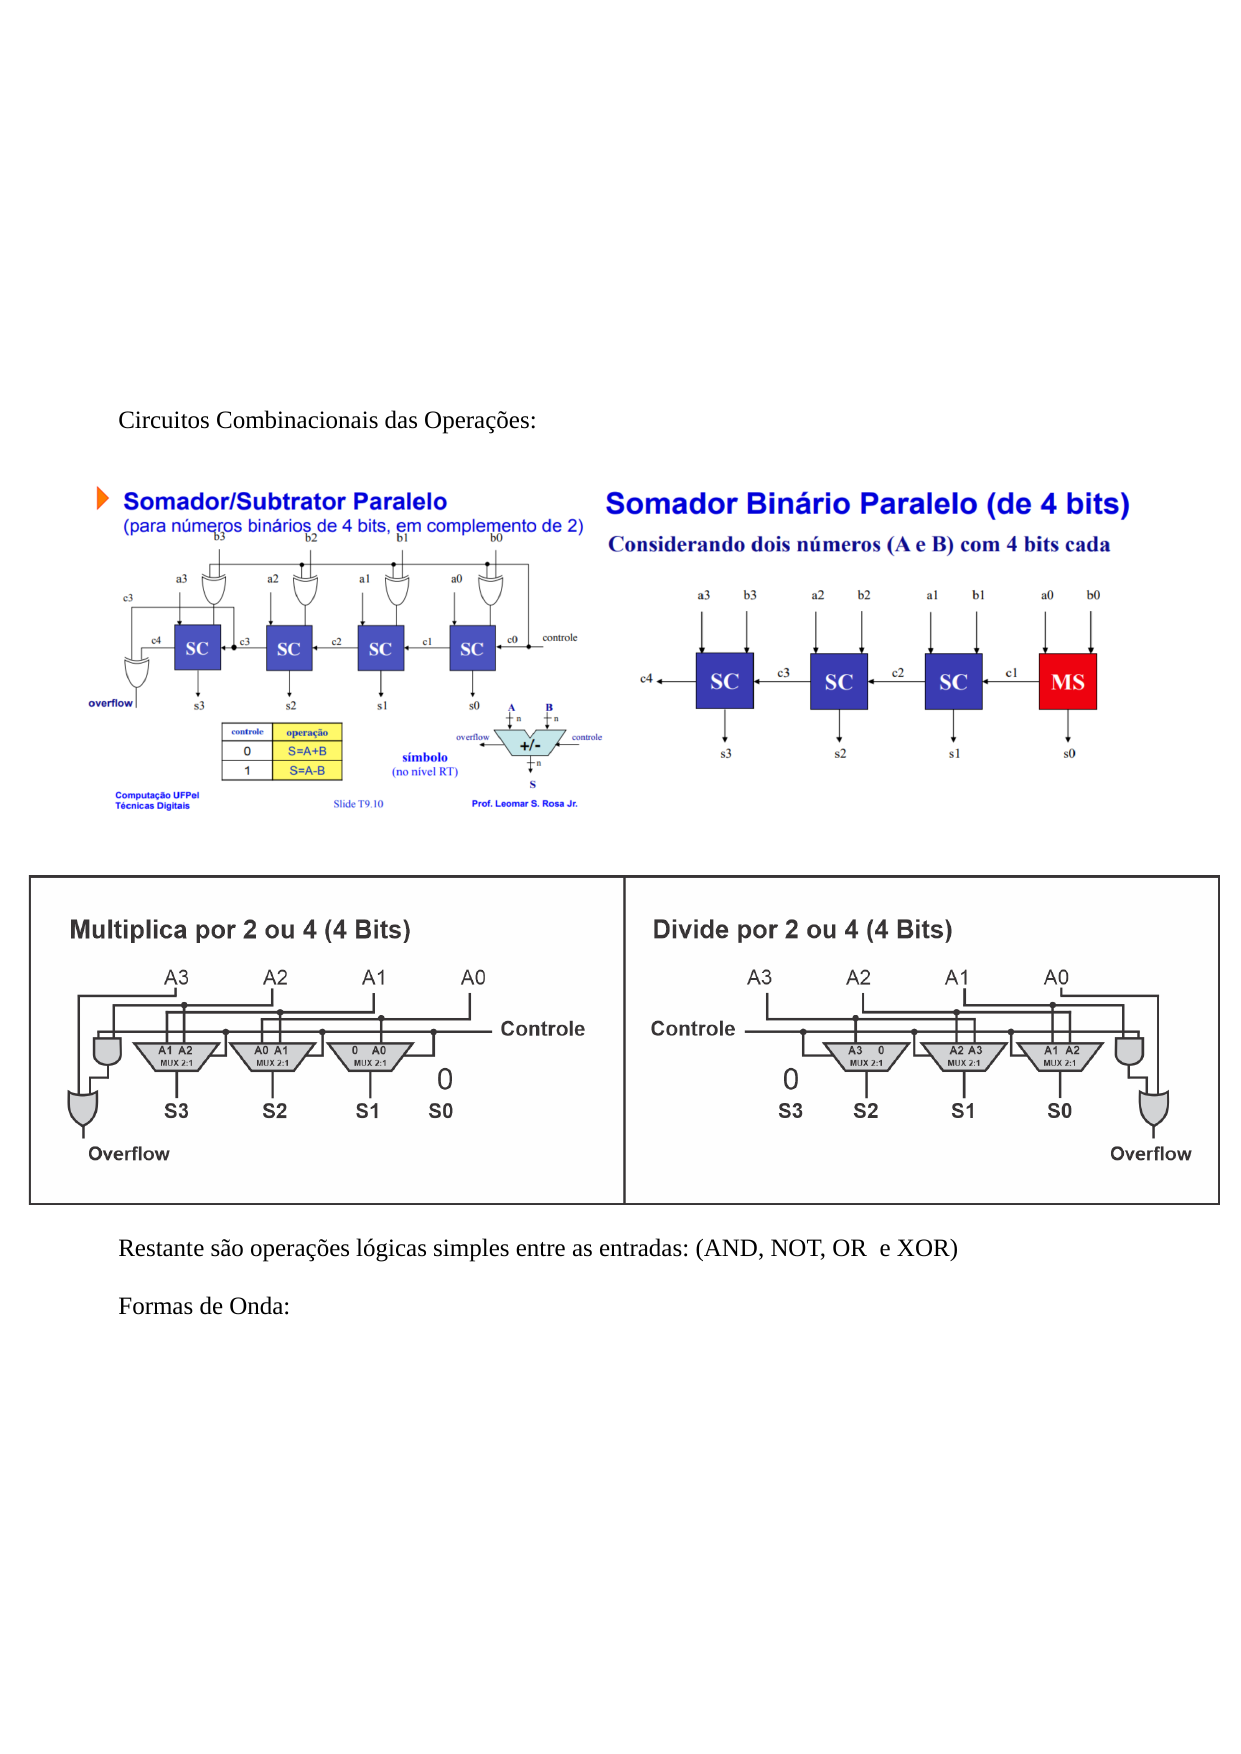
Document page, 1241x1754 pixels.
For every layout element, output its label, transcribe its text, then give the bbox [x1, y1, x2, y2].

picture [77, 484, 1159, 815]
text Formas de Onda: [118, 1291, 1122, 1319]
text Circuitos Combinacionais das Operações: [118, 406, 1122, 434]
text Restante são operações lógicas simples entre as entradas: (AND, NOT, OR e XOR) [118, 1233, 1122, 1262]
picture [28, 875, 1220, 1205]
